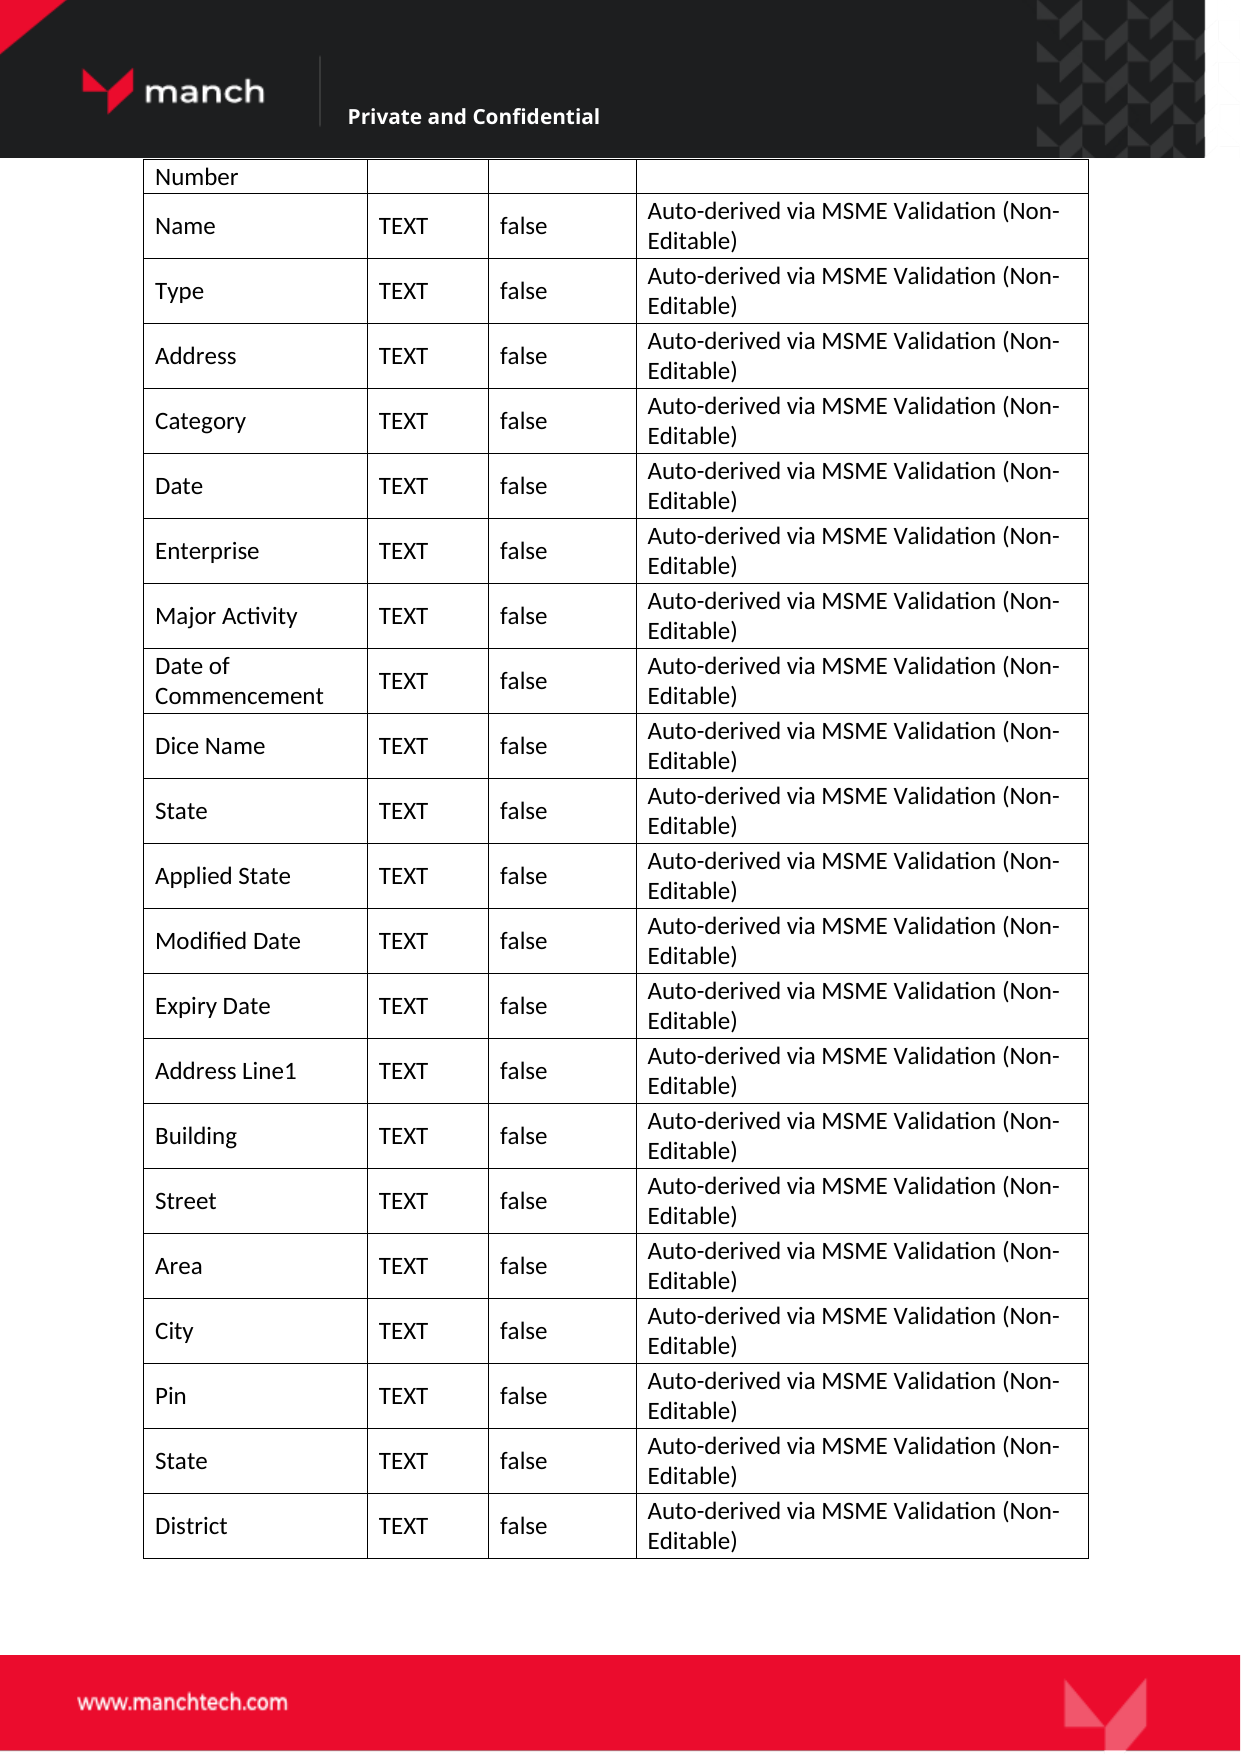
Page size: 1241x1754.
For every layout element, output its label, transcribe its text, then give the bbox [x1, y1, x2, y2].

table_cell Major Activity [144, 584, 367, 647]
table_cell TEXT [368, 974, 488, 1037]
table_cell Auto-derived via MSME Validation (Non-Editable) [637, 584, 1088, 647]
table_cell TEXT [368, 1494, 488, 1557]
table_cell State [144, 1429, 367, 1492]
table_cell TEXT [368, 909, 488, 972]
table_cell false [489, 714, 636, 777]
table_cell false [489, 649, 636, 712]
table_cell Auto-derived via MSME Validation (Non-Editable) [637, 779, 1088, 842]
table_cell TEXT [368, 844, 488, 907]
table_cell Auto-derived via MSME Validation (Non-Editable) [637, 1429, 1088, 1492]
table_cell [637, 160, 1088, 192]
table_cell false [489, 1234, 636, 1297]
table_cell [368, 160, 488, 192]
table_cell [489, 160, 636, 192]
table_cell Auto-derived via MSME Validation (Non-Editable) [637, 1039, 1088, 1102]
table_cell TEXT [368, 1104, 488, 1167]
table_cell Dice Name [144, 714, 367, 777]
table_cell Auto-derived via MSME Validation (Non-Editable) [637, 194, 1088, 257]
table_cell false [489, 974, 636, 1037]
table_cell false [489, 324, 636, 387]
table_cell Street [144, 1169, 367, 1232]
picture [0, 0, 1241, 158]
table_cell false [489, 1429, 636, 1492]
table_cell false [489, 1104, 636, 1167]
table_cell Auto-derived via MSME Validation (Non-Editable) [637, 1104, 1088, 1167]
table_cell TEXT [368, 1169, 488, 1232]
table_cell Auto-derived via MSME Validation (Non-Editable) [637, 974, 1088, 1037]
table_cell Applied State [144, 844, 367, 907]
table_cell Auto-derived via MSME Validation (Non-Editable) [637, 259, 1088, 322]
table_cell TEXT [368, 1364, 488, 1427]
table_cell TEXT [368, 1039, 488, 1102]
table_cell TEXT [368, 519, 488, 582]
table_cell Auto-derived via MSME Validation (Non-Editable) [637, 1494, 1088, 1557]
table_cell TEXT [368, 1299, 488, 1362]
table_cell Auto-derived via MSME Validation (Non-Editable) [637, 714, 1088, 777]
table_cell Expiry Date [144, 974, 367, 1037]
table_cell Auto-derived via MSME Validation (Non-Editable) [637, 649, 1088, 712]
table_cell false [489, 1494, 636, 1557]
table_cell Modified Date [144, 909, 367, 972]
table_cell false [489, 259, 636, 322]
table_cell TEXT [368, 779, 488, 842]
table_cell Auto-derived via MSME Validation (Non-Editable) [637, 1364, 1088, 1427]
table_cell false [489, 1039, 636, 1102]
table_cell Auto-derived via MSME Validation (Non-Editable) [637, 844, 1088, 907]
table_cell Address Line1 [144, 1039, 367, 1102]
table_cell Auto-derived via MSME Validation (Non-Editable) [637, 1234, 1088, 1297]
table_cell false [489, 389, 636, 452]
table_cell Auto-derived via MSME Validation (Non-Editable) [637, 909, 1088, 972]
table_cell Date [144, 454, 367, 517]
table_cell TEXT [368, 194, 488, 257]
table_cell TEXT [368, 259, 488, 322]
table_cell Date of Commencement [144, 649, 367, 712]
table_cell Auto-derived via MSME Validation (Non-Editable) [637, 1169, 1088, 1232]
table_cell TEXT [368, 714, 488, 777]
table_cell TEXT [368, 454, 488, 517]
table_cell Pin [144, 1364, 367, 1427]
table_cell Auto-derived via MSME Validation (Non-Editable) [637, 454, 1088, 517]
table_cell Area [144, 1234, 367, 1297]
table_cell false [489, 1364, 636, 1427]
table_cell TEXT [368, 649, 488, 712]
table_cell TEXT [368, 389, 488, 452]
table_cell Type [144, 259, 367, 322]
table_cell State [144, 779, 367, 842]
table_cell Auto-derived via MSME Validation (Non-Editable) [637, 1299, 1088, 1362]
table_cell Building [144, 1104, 367, 1167]
table_cell Number [144, 160, 367, 192]
table_cell Auto-derived via MSME Validation (Non-Editable) [637, 389, 1088, 452]
table_cell District [144, 1494, 367, 1557]
table_cell City [144, 1299, 367, 1362]
table_cell TEXT [368, 584, 488, 647]
table_cell Name [144, 194, 367, 257]
table_cell TEXT [368, 324, 488, 387]
table_cell TEXT [368, 1234, 488, 1297]
table_cell false [489, 779, 636, 842]
table_cell false [489, 454, 636, 517]
table_cell TEXT [368, 1429, 488, 1492]
table_cell Address [144, 324, 367, 387]
table_cell false [489, 584, 636, 647]
table_cell Category [144, 389, 367, 452]
table_cell false [489, 1169, 636, 1232]
table_cell false [489, 194, 636, 257]
table_cell false [489, 1299, 636, 1362]
picture [0, 1655, 1241, 1754]
table_cell false [489, 844, 636, 907]
table_cell Auto-derived via MSME Validation (Non-Editable) [637, 519, 1088, 582]
table_cell Auto-derived via MSME Validation (Non-Editable) [637, 324, 1088, 387]
table_cell false [489, 909, 636, 972]
table_cell false [489, 519, 636, 582]
table_cell Enterprise [144, 519, 367, 582]
